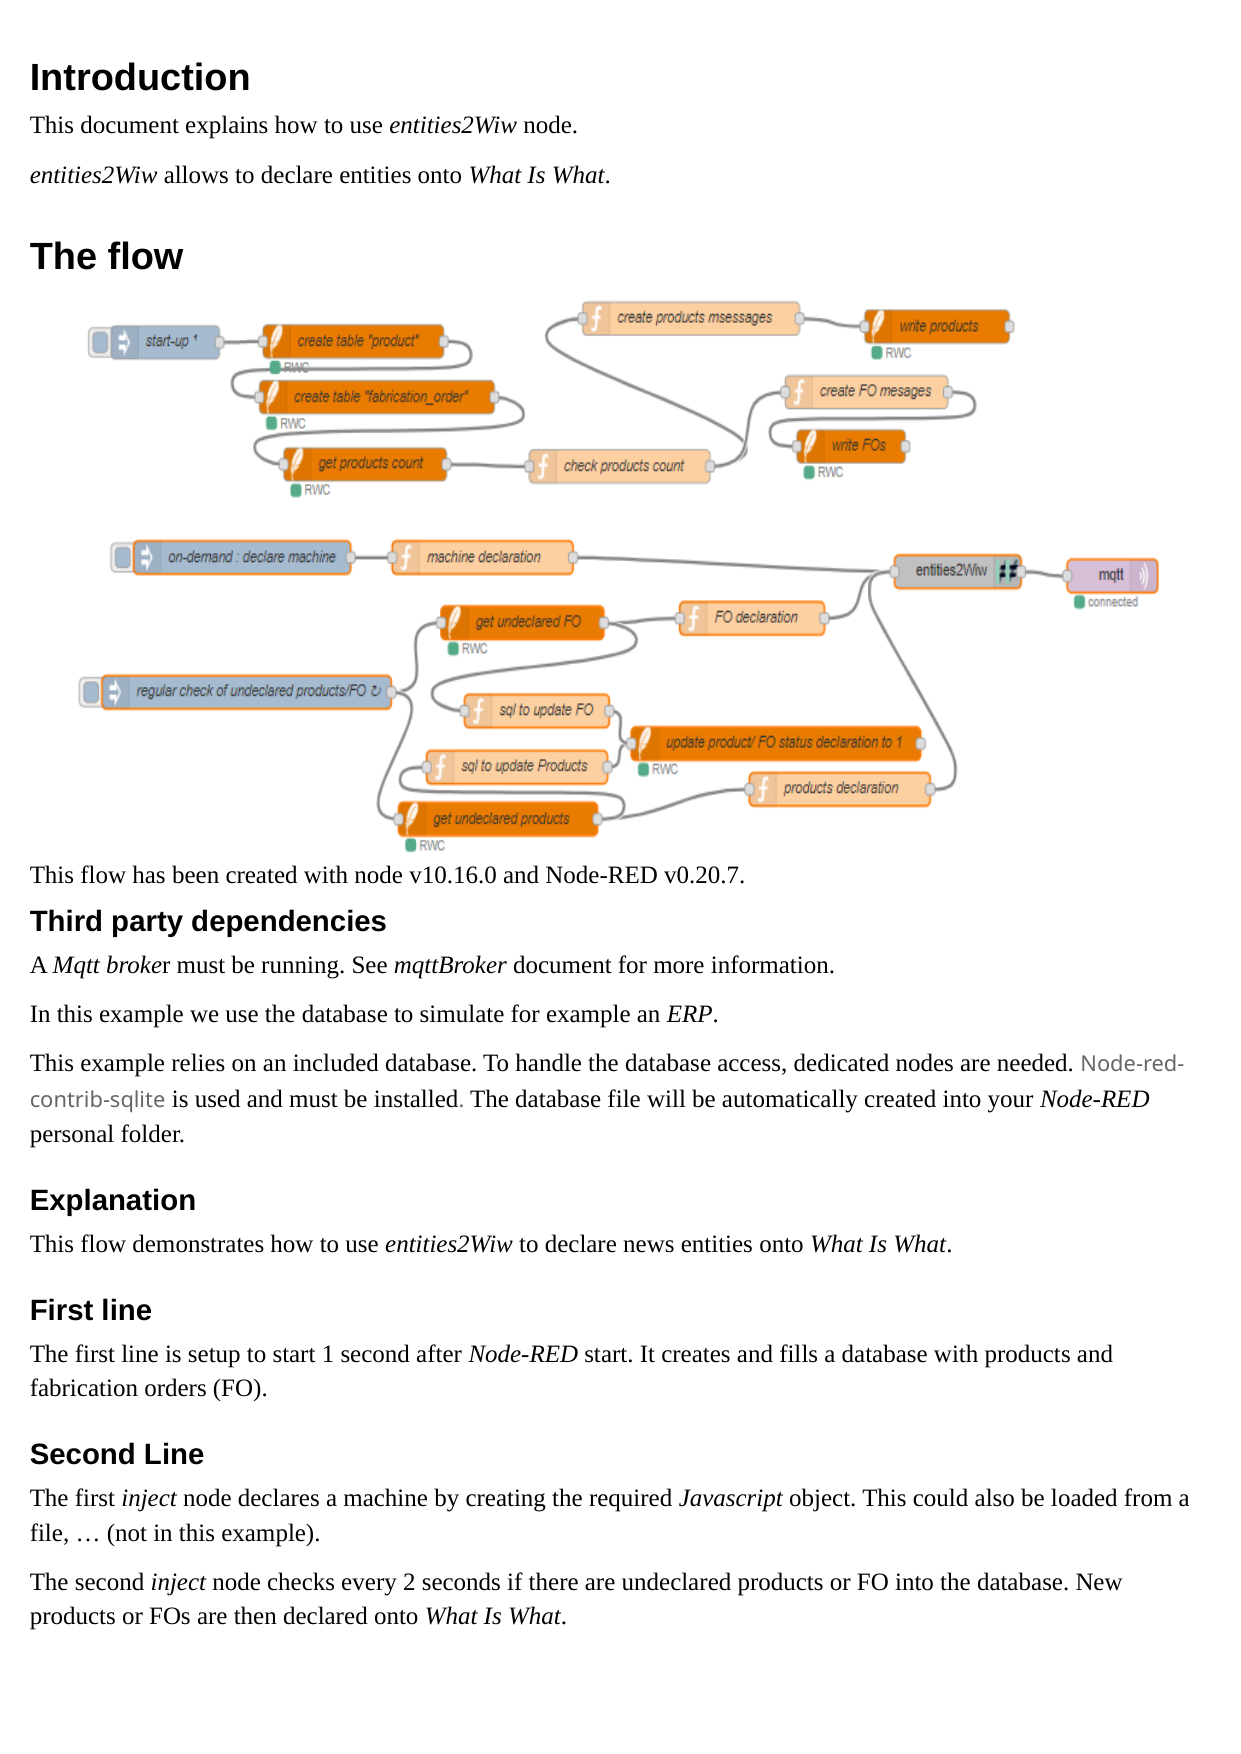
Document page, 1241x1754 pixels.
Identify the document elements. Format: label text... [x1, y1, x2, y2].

text The second inject node checks every 2 seconds if there are undeclared products or FO into the database. New products or FOs are then declared onto What Is What. [29, 1567, 1211, 1630]
text This example relies on an included database. To handle the database access, dedicated nodes are needed. Node-red-contrib-sqlite is used and must be installed. The database file will be automatically created into your Node-RED personal folder. [29, 1048, 1211, 1148]
subtitle Explanation [29, 1183, 1211, 1217]
text This flow has been created with node v10.16.0 and Node-RED v0.20.7. [29, 860, 1211, 889]
text A Mqtt broker must be running. See mqttBroker document for more information. [29, 950, 1211, 979]
text This flow demonstrates how to use entities2Wiw to declare news entities onto What Is What. [29, 1229, 1211, 1258]
subtitle The flow [29, 234, 1211, 277]
text entities2Wiw allows to declare entities onto What Is What. [29, 160, 1211, 188]
subtitle First line [29, 1293, 1211, 1327]
text The first line is setup to start 1 second after Node-RED start. It creates and fills a database with products and fabrication orders (FO). [29, 1339, 1211, 1402]
picture [75, 290, 1166, 861]
subtitle Third party dependencies [29, 904, 1211, 937]
text The first inject node declares a machine by creating the required Javascript object. This could also be loaded from a file, … (not in this example). [29, 1483, 1211, 1547]
subtitle Second Line [29, 1437, 1211, 1471]
subtitle Introduction [29, 54, 1211, 98]
text This document explains how to use entities2Wiw node. [29, 111, 1211, 139]
text In this example we use the database to simulate for example an ERP. [29, 999, 1211, 1028]
